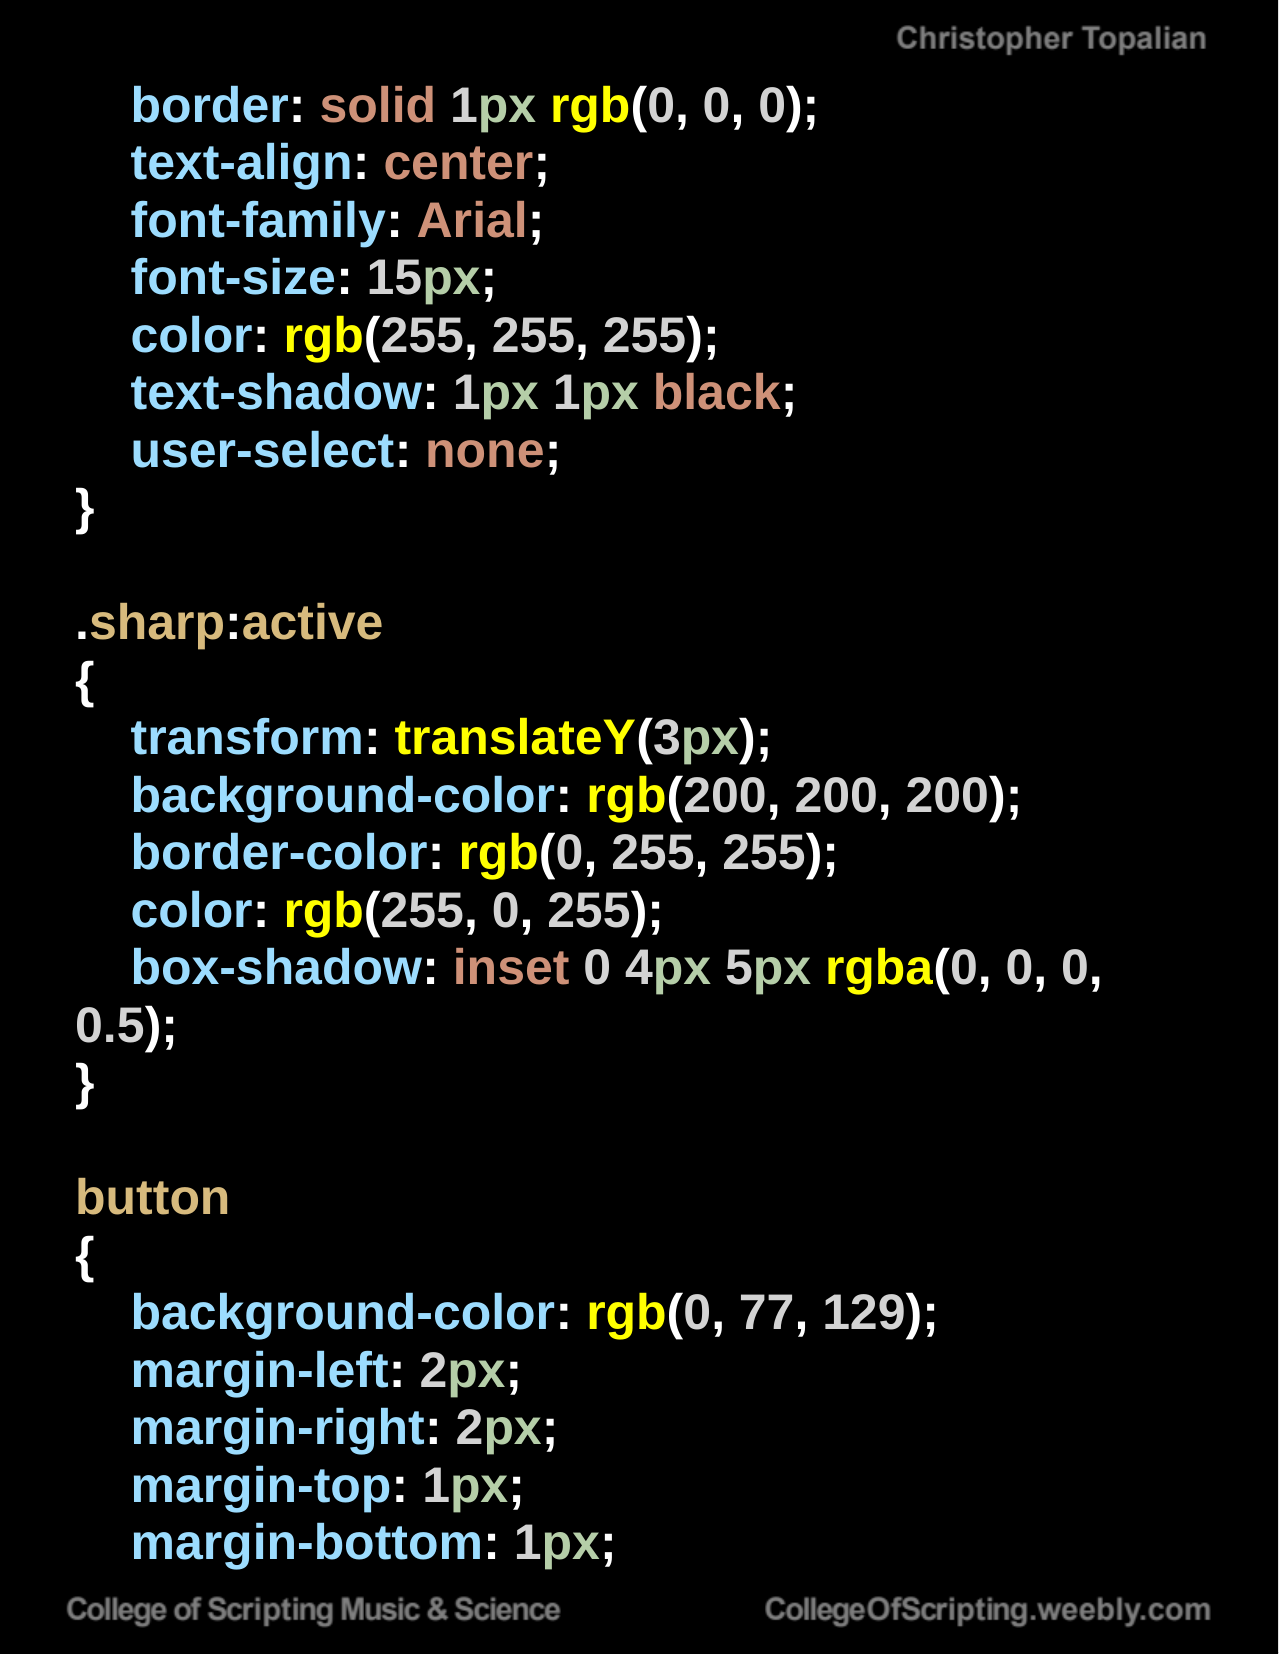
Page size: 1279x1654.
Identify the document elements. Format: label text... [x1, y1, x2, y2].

text text-align: center; [75, 132, 1203, 190]
text font-size: 15px; [75, 247, 1203, 305]
text } [75, 1052, 1203, 1110]
text text-shadow: 1px 1px black; [75, 362, 1203, 420]
text border-color: rgb(0, 255, 255); [75, 822, 1203, 880]
text color: rgb(255, 0, 255); [75, 880, 1203, 937]
text margin-left: 2px; [75, 1340, 1203, 1397]
text font-family: Arial; [75, 190, 1203, 247]
text user-select: none; [75, 420, 1203, 477]
text color: rgb(255, 255, 255); [75, 305, 1203, 362]
text { [75, 1225, 1203, 1282]
text transform: translateY(3px); [75, 707, 1203, 765]
text margin-bottom: 1px; [75, 1512, 1203, 1570]
text .sharp:active [75, 592, 1203, 650]
text background-color: rgb(200, 200, 200); [75, 765, 1203, 822]
text border: solid 1px rgb(0, 0, 0); [75, 75, 1203, 132]
text background-color: rgb(0, 77, 129); [75, 1282, 1203, 1340]
text margin-right: 2px; [75, 1397, 1203, 1455]
text } [75, 477, 1203, 535]
text { [75, 650, 1203, 707]
text button [75, 1167, 1203, 1225]
text margin-top: 1px; [75, 1455, 1203, 1512]
text box-shadow: inset 0 4px 5px rgba(0, 0, 0, 0.5); [75, 937, 1203, 1052]
